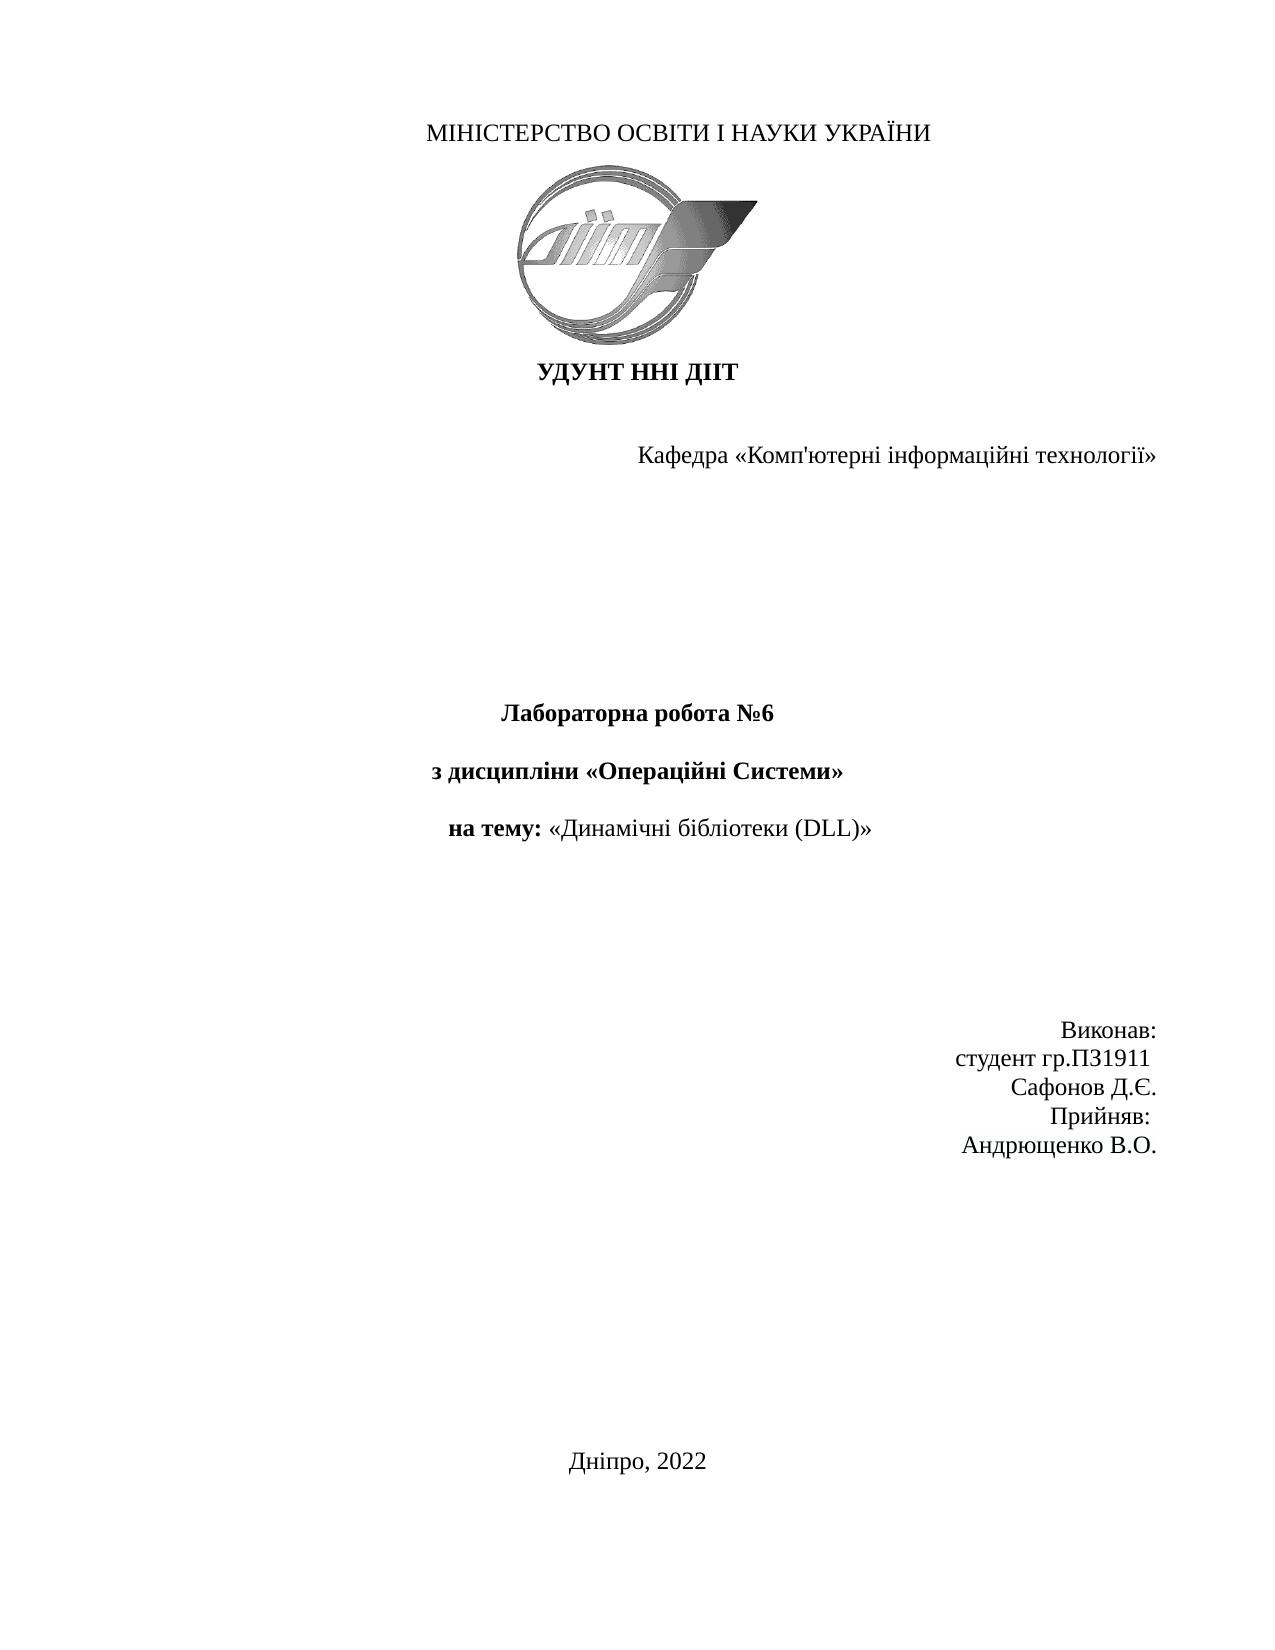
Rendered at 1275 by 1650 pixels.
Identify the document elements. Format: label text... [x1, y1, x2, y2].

text студент гр.ПЗ1911 [709, 1043, 1157, 1072]
text Дніпро, 2022 [118, 1446, 1157, 1475]
text МІНІСТЕРСТВО ОСВІТИ І НАУКИ УКРАЇНИ [155, 118, 1157, 147]
text Виконав: [118, 1015, 1157, 1043]
text Андрющенко В.О. [709, 1130, 1157, 1158]
text з дисципліни «Операційні Системи» [118, 727, 1157, 785]
text Кафедра «Комп'ютерні інформаційні технології» [118, 440, 1157, 468]
text Сафонов Д.Є. [709, 1072, 1157, 1101]
text УДУНТ ННІ ДІІТ [118, 357, 1157, 386]
text Прийняв: [709, 1101, 1157, 1130]
text Лабораторна робота №6 [118, 698, 1157, 727]
text на тему: «Динамічні бібліотеки (DLL)» [118, 813, 1157, 842]
